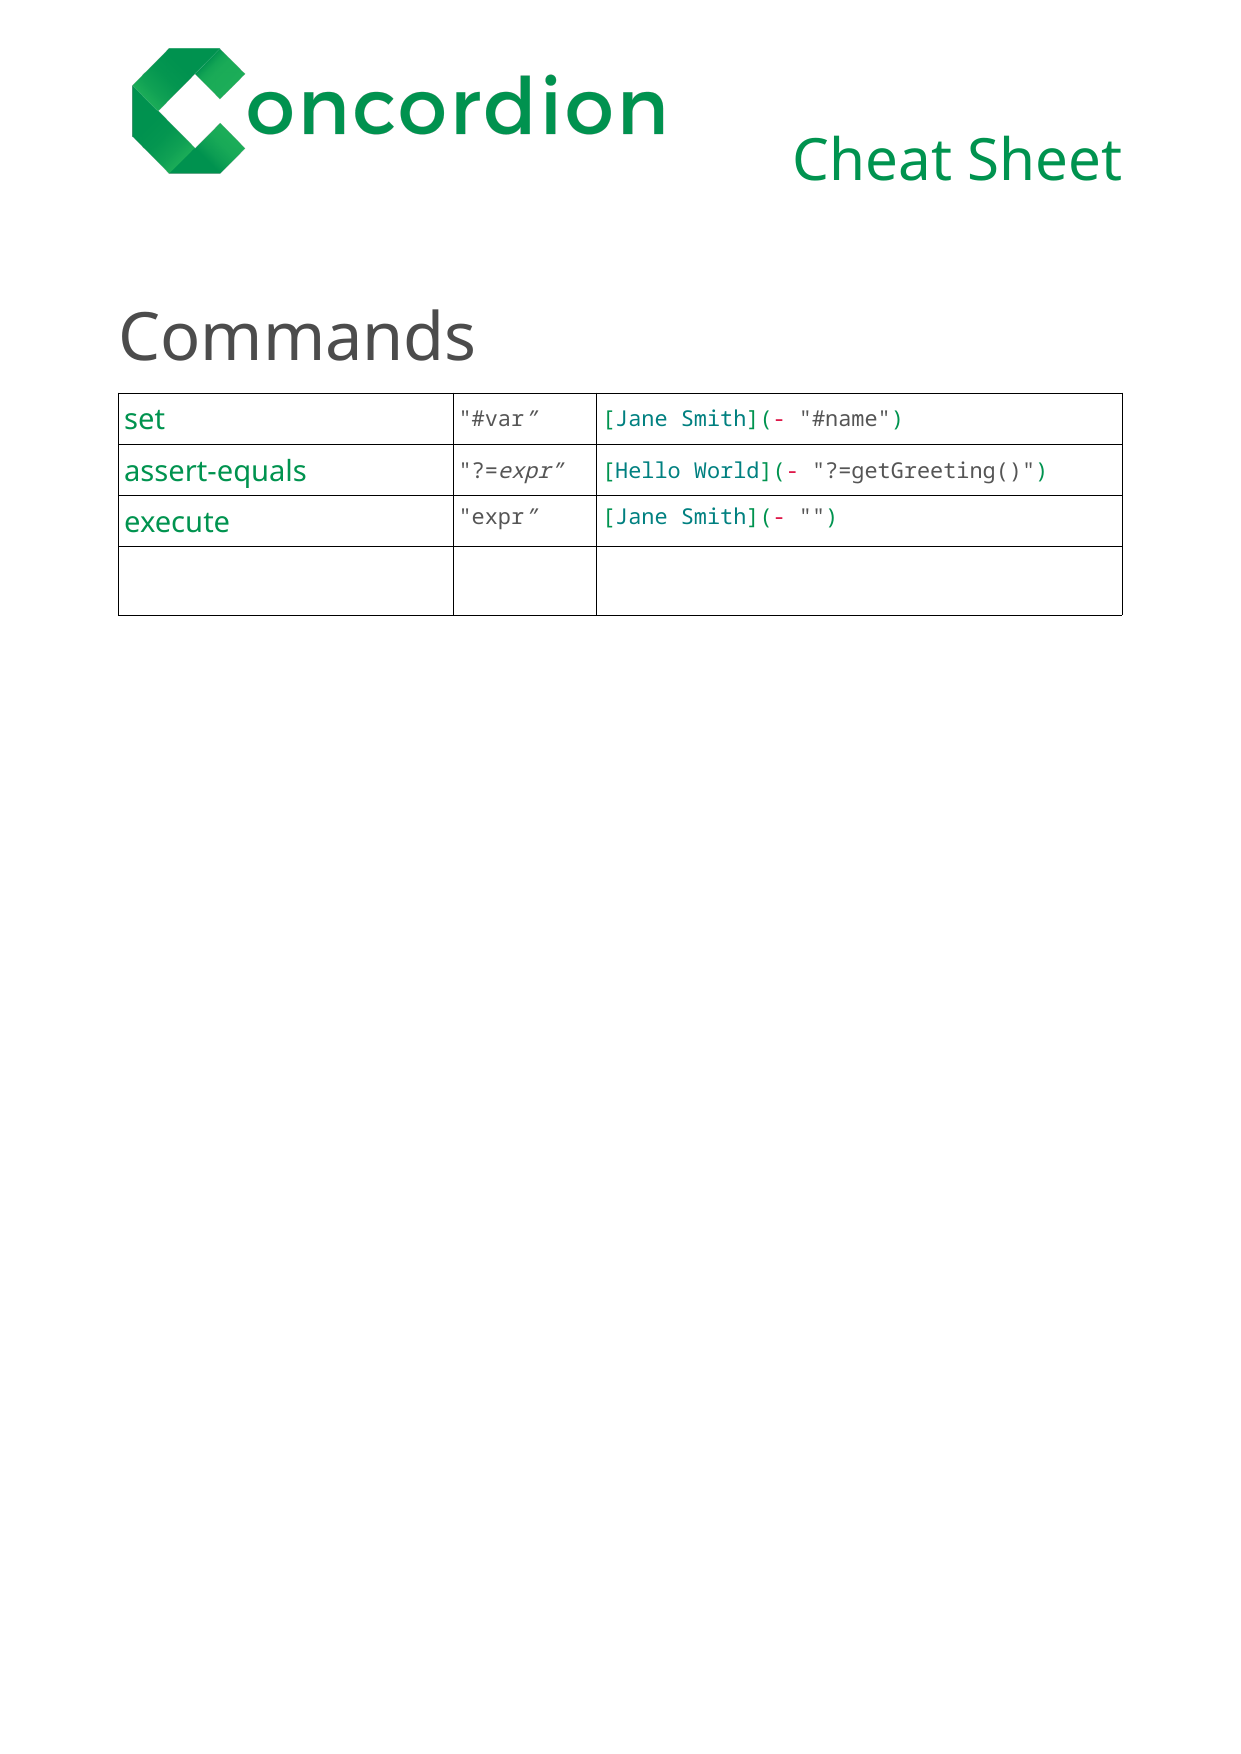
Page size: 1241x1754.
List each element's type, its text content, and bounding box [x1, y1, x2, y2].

table_cell execute [119, 496, 453, 546]
table_header "#var” [454, 394, 596, 444]
table_cell [454, 547, 596, 615]
table_cell [Hello World](- "?=getGreeting()") [597, 445, 1122, 495]
subtitle Commands [118, 289, 1122, 380]
table_cell [597, 547, 1122, 615]
table_cell assert-equals [119, 445, 453, 495]
table_header set [119, 394, 453, 444]
table_cell [Jane Smith](- "") [597, 496, 1122, 546]
table_cell "expr” [454, 496, 596, 546]
table_header [Jane Smith](- "#name") [597, 394, 1122, 444]
picture [118, 35, 681, 187]
table_cell "?=expr” [454, 445, 596, 495]
table_cell [119, 547, 453, 615]
